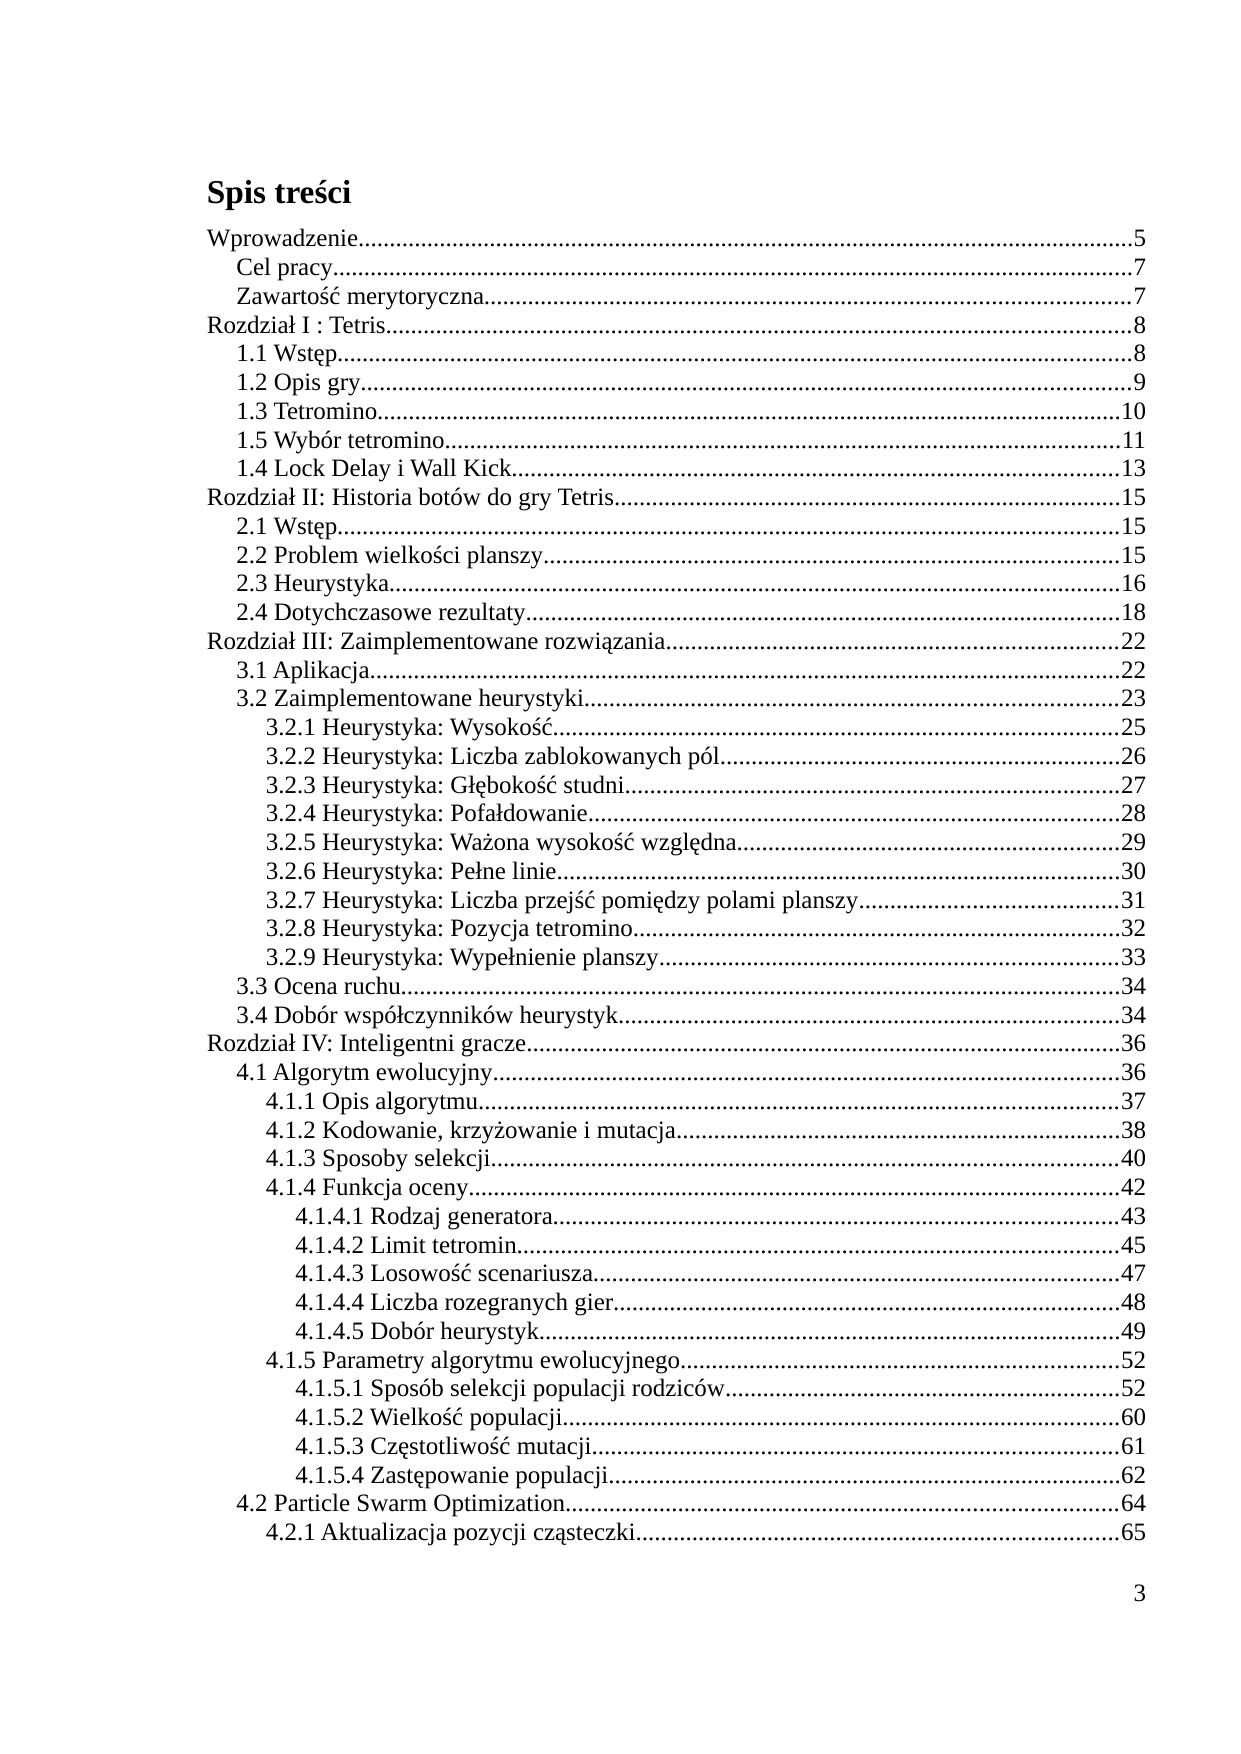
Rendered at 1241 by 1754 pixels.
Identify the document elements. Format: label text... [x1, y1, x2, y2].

text 4.2 Particle Swarm Optimization 64 [236, 1488, 1146, 1517]
text 3.2.6 Heurystyka: Pełne linie 30 [266, 856, 1146, 885]
text 2.3 Heurystyka 16 [236, 568, 1146, 597]
text 1.4 Lock Delay i Wall Kick 13 [236, 453, 1146, 482]
text 3.2.2 Heurystyka: Liczba zablokowanych pól 26 [266, 741, 1146, 770]
text 4.1.5.1 Sposób selekcji populacji rodziców 52 [295, 1373, 1146, 1402]
text 4.1.4.2 Limit tetromin 45 [295, 1230, 1146, 1258]
text 3.1 Aplikacja 22 [236, 655, 1146, 683]
text 4.1.4.3 Losowość scenariusza 47 [295, 1258, 1146, 1287]
text 3.2.5 Heurystyka: Ważona wysokość względna 29 [266, 827, 1146, 856]
text 4.1.5.3 Częstotliwość mutacji 61 [295, 1431, 1146, 1460]
text 4.1.3 Sposoby selekcji 40 [266, 1143, 1146, 1172]
text 1.1 Wstęp 8 [236, 338, 1146, 367]
text 3.2.7 Heurystyka: Liczba przejść pomiędzy polami planszy 31 [266, 885, 1146, 913]
text 3.2 Zaimplementowane heurystyki 23 [236, 683, 1146, 712]
text 3.3 Ocena ruchu 34 [236, 971, 1146, 1000]
text 4.1.5.4 Zastępowanie populacji 62 [295, 1460, 1146, 1488]
subtitle Spis treści [207, 173, 1146, 211]
text Rozdział I : Tetris 8 [207, 310, 1146, 338]
text 3.4 Dobór współczynników heurystyk 34 [236, 1000, 1146, 1028]
text Rozdział II: Historia botów do gry Tetris 15 [207, 482, 1146, 511]
text 4.1.4.5 Dobór heurystyk 49 [295, 1316, 1146, 1345]
text 4.1.1 Opis algorytmu 37 [266, 1086, 1146, 1115]
text 1.5 Wybór tetromino 11 [236, 425, 1146, 453]
text 4.1.2 Kodowanie, krzyżowanie i mutacja 38 [266, 1115, 1146, 1143]
text Wprowadzenie 5 [207, 223, 1146, 252]
text Zawartość merytoryczna 7 [236, 281, 1146, 310]
text 1.3 Tetromino 10 [236, 396, 1146, 425]
text 3.2.4 Heurystyka: Pofałdowanie 28 [266, 798, 1146, 827]
text 3.2.1 Heurystyka: Wysokość 25 [266, 712, 1146, 741]
text 4.1.5.2 Wielkość populacji 60 [295, 1402, 1146, 1431]
text 3.2.3 Heurystyka: Głębokość studni 27 [266, 770, 1146, 798]
text 2.4 Dotychczasowe rezultaty 18 [236, 597, 1146, 626]
text 3.2.9 Heurystyka: Wypełnienie planszy 33 [266, 942, 1146, 971]
text 1.2 Opis gry 9 [236, 367, 1146, 396]
text Rozdział III: Zaimplementowane rozwiązania 22 [207, 626, 1146, 655]
text 2.1 Wstęp 15 [236, 511, 1146, 540]
text Rozdział IV: Inteligentni gracze 36 [207, 1028, 1146, 1057]
text 3.2.8 Heurystyka: Pozycja tetromino 32 [266, 913, 1146, 942]
text 2.2 Problem wielkości planszy 15 [236, 540, 1146, 568]
text Cel pracy 7 [236, 252, 1146, 281]
text 4.1.4 Funkcja oceny 42 [266, 1172, 1146, 1201]
text 4.1 Algorytm ewolucyjny 36 [236, 1057, 1146, 1086]
text 4.2.1 Aktualizacja pozycji cząsteczki 65 [266, 1517, 1146, 1546]
text 4.1.5 Parametry algorytmu ewolucyjnego 52 [266, 1345, 1146, 1373]
text 4.1.4.1 Rodzaj generatora 43 [295, 1201, 1146, 1230]
text 4.1.4.4 Liczba rozegranych gier 48 [295, 1287, 1146, 1316]
